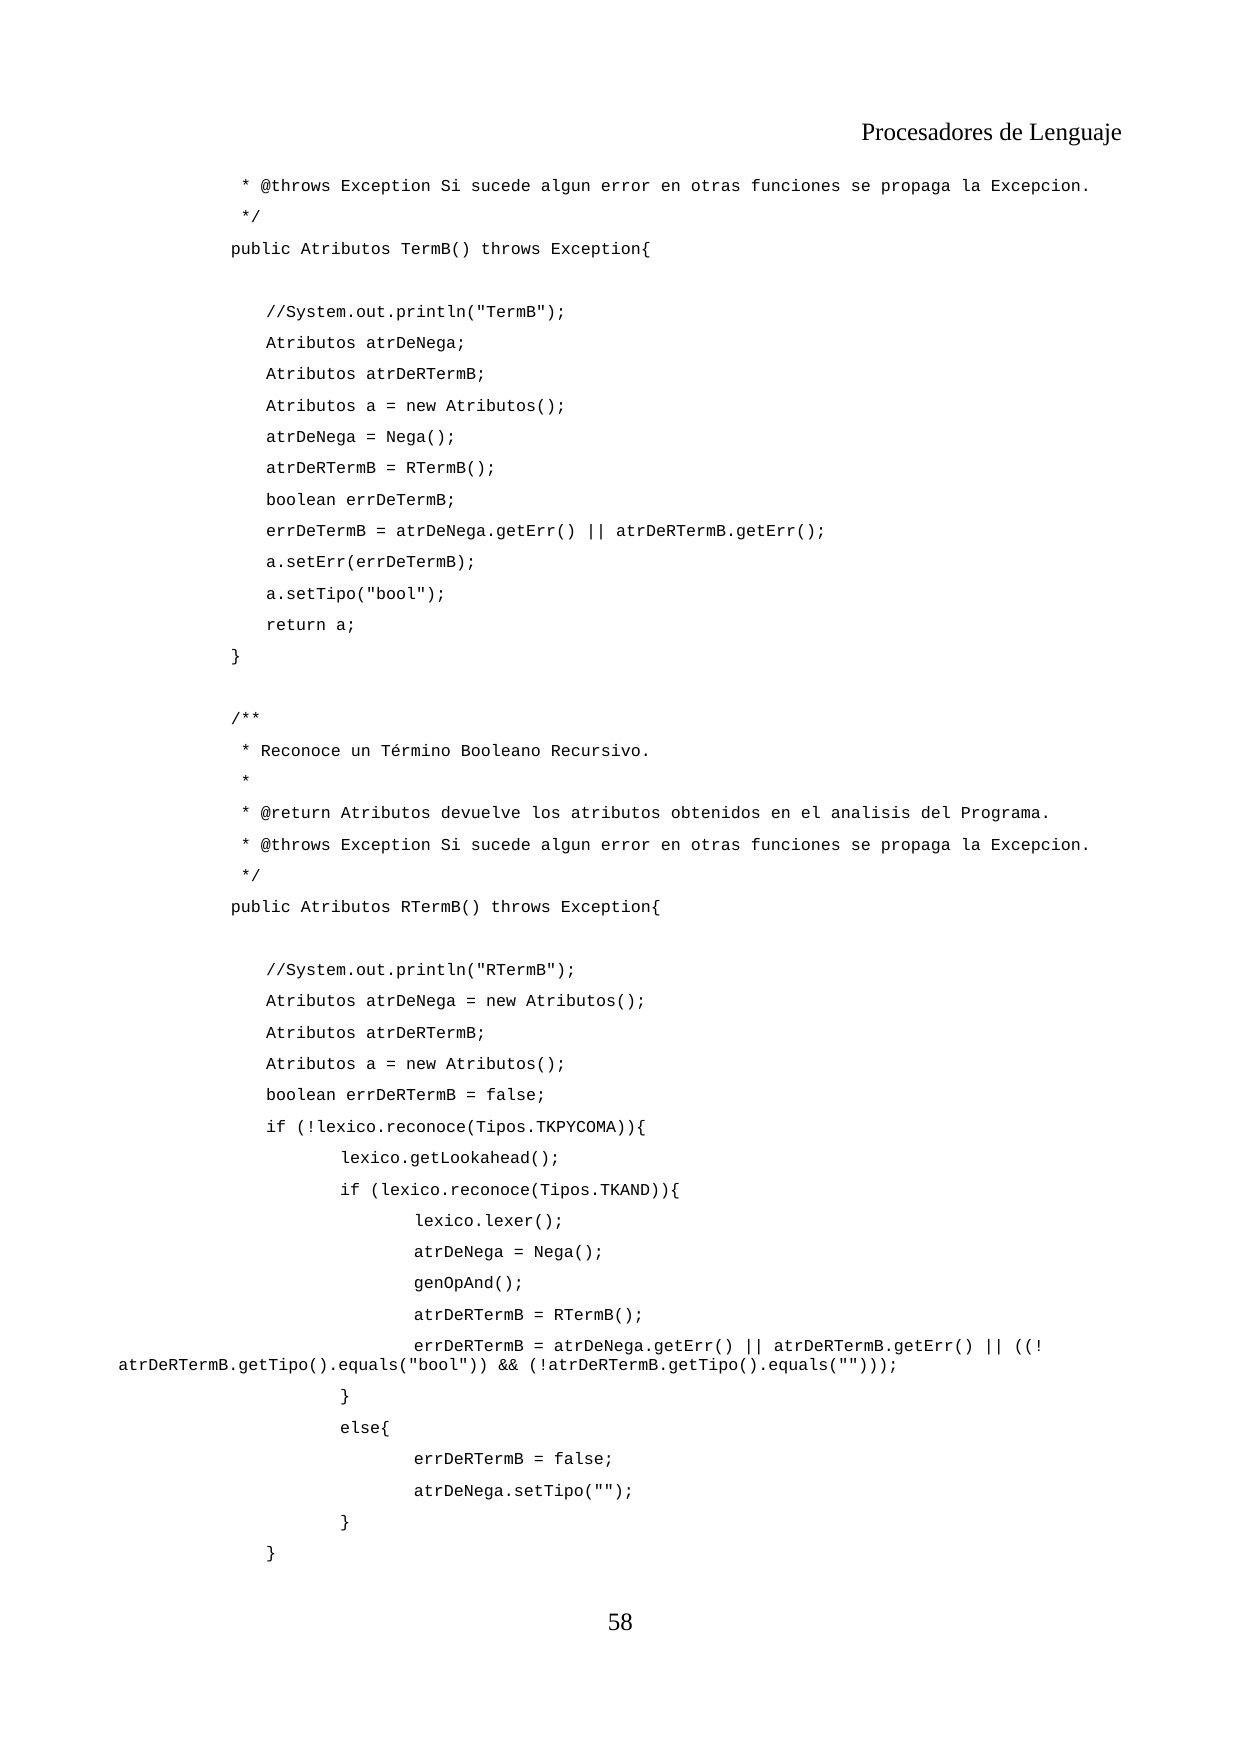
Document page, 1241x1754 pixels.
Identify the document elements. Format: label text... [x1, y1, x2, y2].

text if (!lexico.reconoce(Tipos.TKPYCOMA)){ [118, 1118, 1122, 1137]
text * [118, 773, 1122, 792]
text Atributos atrDeRTermB; [118, 366, 1122, 385]
text errDeTermB = atrDeNega.getErr() || atrDeRTermB.getErr(); [118, 523, 1122, 541]
text errDeRTermB = false; [118, 1451, 1122, 1469]
text */ [118, 209, 1122, 228]
text a.setTipo("bool"); [118, 585, 1122, 604]
text } [118, 648, 1122, 667]
text Atributos atrDeNega = new Atributos(); [118, 993, 1122, 1012]
text a.setErr(errDeTermB); [118, 554, 1122, 573]
text Atributos a = new Atributos(); [118, 397, 1122, 416]
text } [118, 1513, 1122, 1532]
text Atributos atrDeNega; [118, 334, 1122, 353]
text public Atributos TermB() throws Exception{ [118, 240, 1122, 259]
text Atributos a = new Atributos(); [118, 1056, 1122, 1074]
text * Reconoce un Término Booleano Recursivo. [118, 742, 1122, 761]
text errDeRTermB = atrDeNega.getErr() || atrDeRTermB.getErr() || ((!atrDeRTermB.getTipo().equals("bool")) && (!atrDeRTermB.getTipo().equals(""))); [118, 1338, 1122, 1376]
text public Atributos RTermB() throws Exception{ [118, 899, 1122, 918]
text genOpAnd(); [118, 1275, 1122, 1294]
text atrDeRTermB = RTermB(); [118, 460, 1122, 479]
text atrDeNega = Nega(); [118, 428, 1122, 447]
text atrDeNega = Nega(); [118, 1244, 1122, 1263]
text * @return Atributos devuelve los atributos obtenidos en el analisis del Programa. [118, 805, 1122, 824]
text if (lexico.reconoce(Tipos.TKAND)){ [118, 1181, 1122, 1200]
text //System.out.println("RTermB"); [118, 962, 1122, 980]
text boolean errDeTermB; [118, 491, 1122, 510]
text atrDeRTermB = RTermB(); [118, 1306, 1122, 1325]
text lexico.getLookahead(); [118, 1150, 1122, 1168]
text //System.out.println("TermB"); [118, 303, 1122, 322]
text */ [118, 867, 1122, 886]
text /** [118, 711, 1122, 729]
text } [118, 1545, 1122, 1564]
text } [118, 1388, 1122, 1407]
text return a; [118, 617, 1122, 636]
text * @throws Exception Si sucede algun error en otras funciones se propaga la Excepcion. [118, 178, 1122, 197]
text * @throws Exception Si sucede algun error en otras funciones se propaga la Excepcion. [118, 836, 1122, 855]
text else{ [118, 1419, 1122, 1438]
text atrDeNega.setTipo(""); [118, 1482, 1122, 1501]
text lexico.lexer(); [118, 1212, 1122, 1231]
text boolean errDeRTermB = false; [118, 1087, 1122, 1106]
text Atributos atrDeRTermB; [118, 1024, 1122, 1043]
